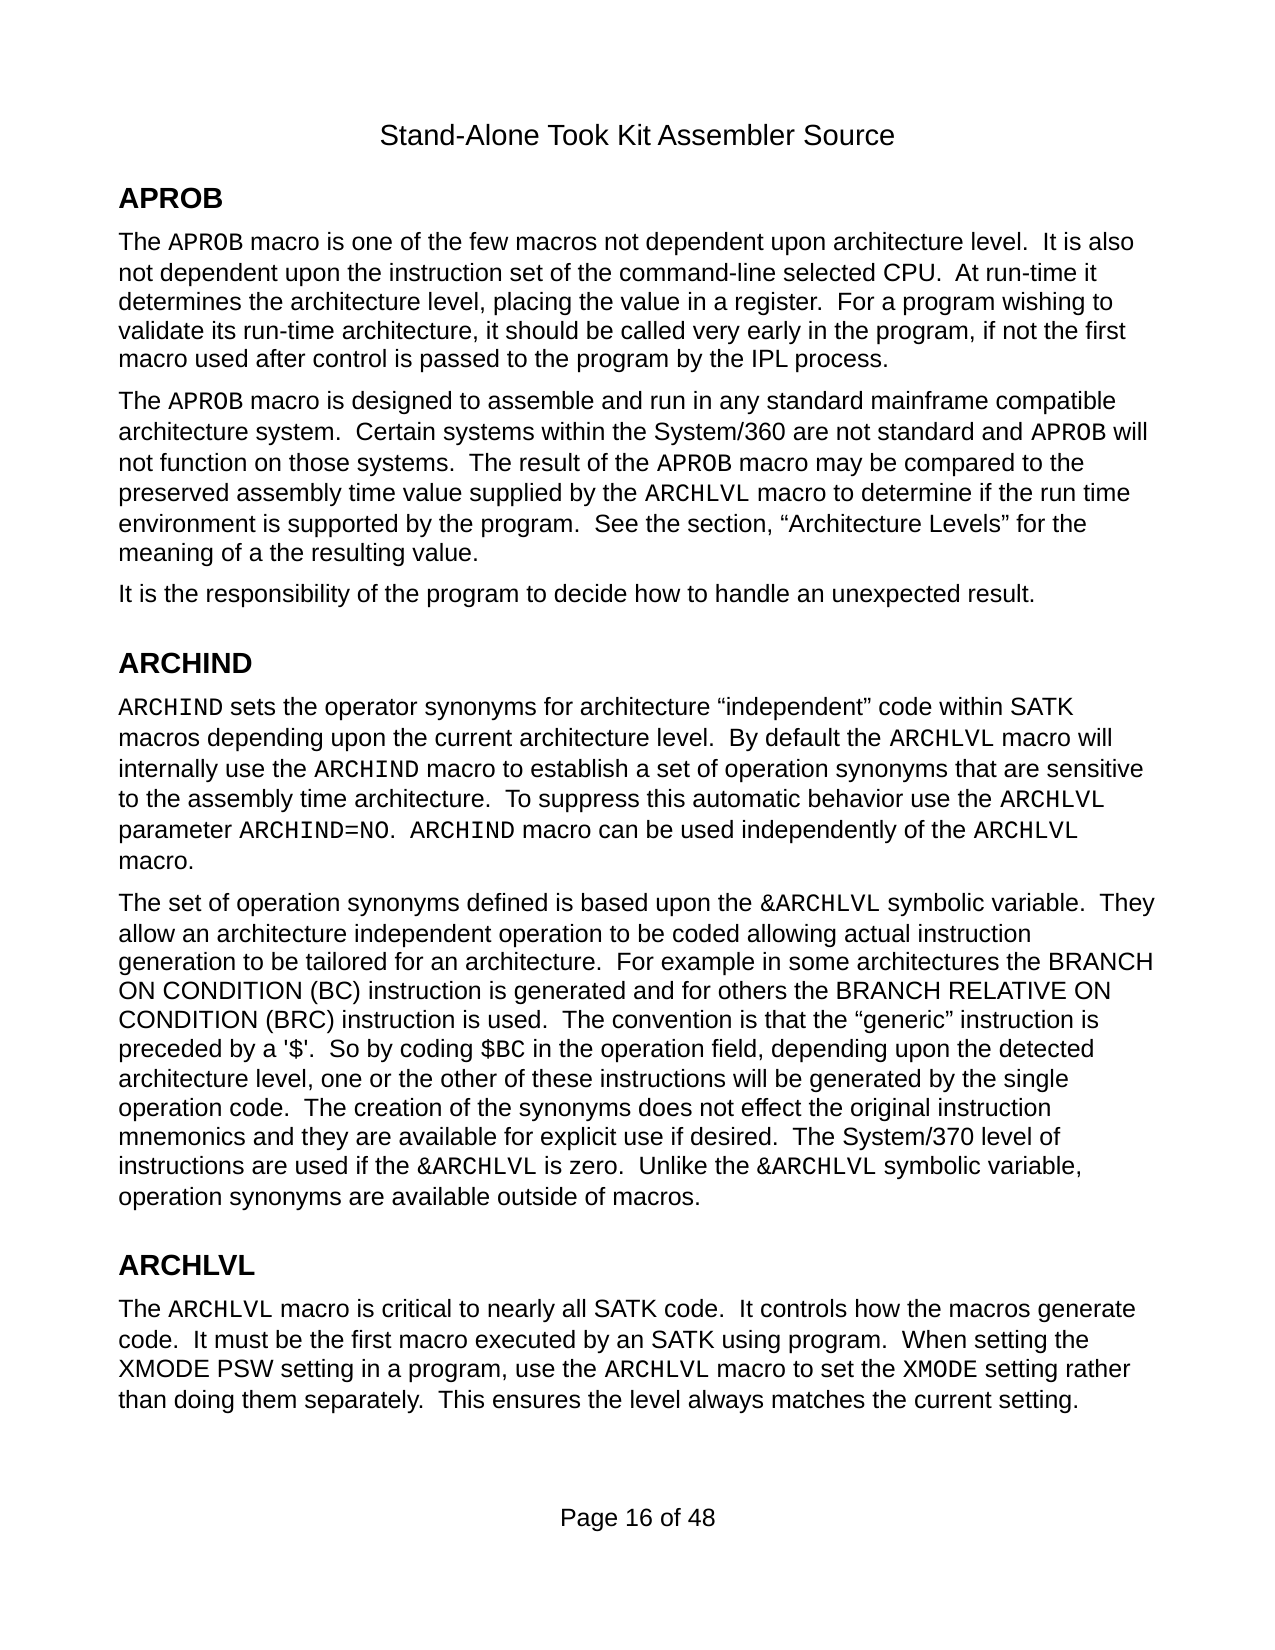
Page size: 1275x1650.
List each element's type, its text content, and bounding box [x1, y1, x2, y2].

subtitle ARCHLVL [118, 1248, 1157, 1281]
text It is the responsibility of the program to decide how to handle an unexpected result. [118, 579, 1157, 608]
text The ARCHLVL macro is critical to nearly all SATK code. It controls how the macros generate code. It must be the first macro executed by an SATK using program. When setting the XMODE PSW setting in a program, use the ARCHLVL macro to set the XMODE setting rather than doing them separately. This ensures the level always matches the current setting. [118, 1294, 1157, 1413]
text ARCHIND sets the operator synonyms for architecture “independent” code within SATK macros depending upon the current architecture level. By default the ARCHLVL macro will internally use the ARCHIND macro to establish a set of operation synonyms that are sensitive to the assembly time architecture. To suppress this automatic behavior use the ARCHLVL parameter ARCHIND=NO. ARCHIND macro can be used independently of the ARCHLVL macro. [118, 692, 1157, 875]
text The APROB macro is one of the few macros not dependent upon architecture level. It is also not dependent upon the instruction set of the command-line selected CPU. At run-time it determines the architecture level, placing the value in a register. For a program wishing to validate its run-time architecture, it should be called very early in the program, if not the first macro used after control is passed to the program by the IPL process. [118, 227, 1157, 373]
subtitle ARCHIND [118, 646, 1157, 679]
text The set of operation synonyms defined is based upon the &ARCHLVL symbolic variable. They allow an architecture independent operation to be coded allowing actual instruction generation to be tailored for an architecture. For example in some architectures the BRANCH ON CONDITION (BC) instruction is generated and for others the BRANCH RELATIVE ON CONDITION (BRC) instruction is used. The convention is that the “generic” instruction is preceded by a '$'. So by coding $BC in the operation field, depending upon the detected architecture level, one or the other of these instructions will be generated by the single operation code. The creation of the synonyms does not effect the original instruction mnemonics and they are available for explicit use if desired. The System/370 level of instructions are used if the &ARCHLVL is zero. Unlike the &ARCHLVL symbolic variable, operation synonyms are available outside of macros. [118, 888, 1157, 1210]
subtitle APROB [118, 181, 1157, 215]
text The APROB macro is designed to assemble and run in any standard mainframe compatible architecture system. Certain systems within the System/360 are not standard and APROB will not function on those systems. The result of the APROB macro may be compared to the preserved assembly time value supplied by the ARCHLVL macro to determine if the run time environment is supported by the program. See the section, “Architecture Levels” for the meaning of a the resulting value. [118, 386, 1157, 567]
